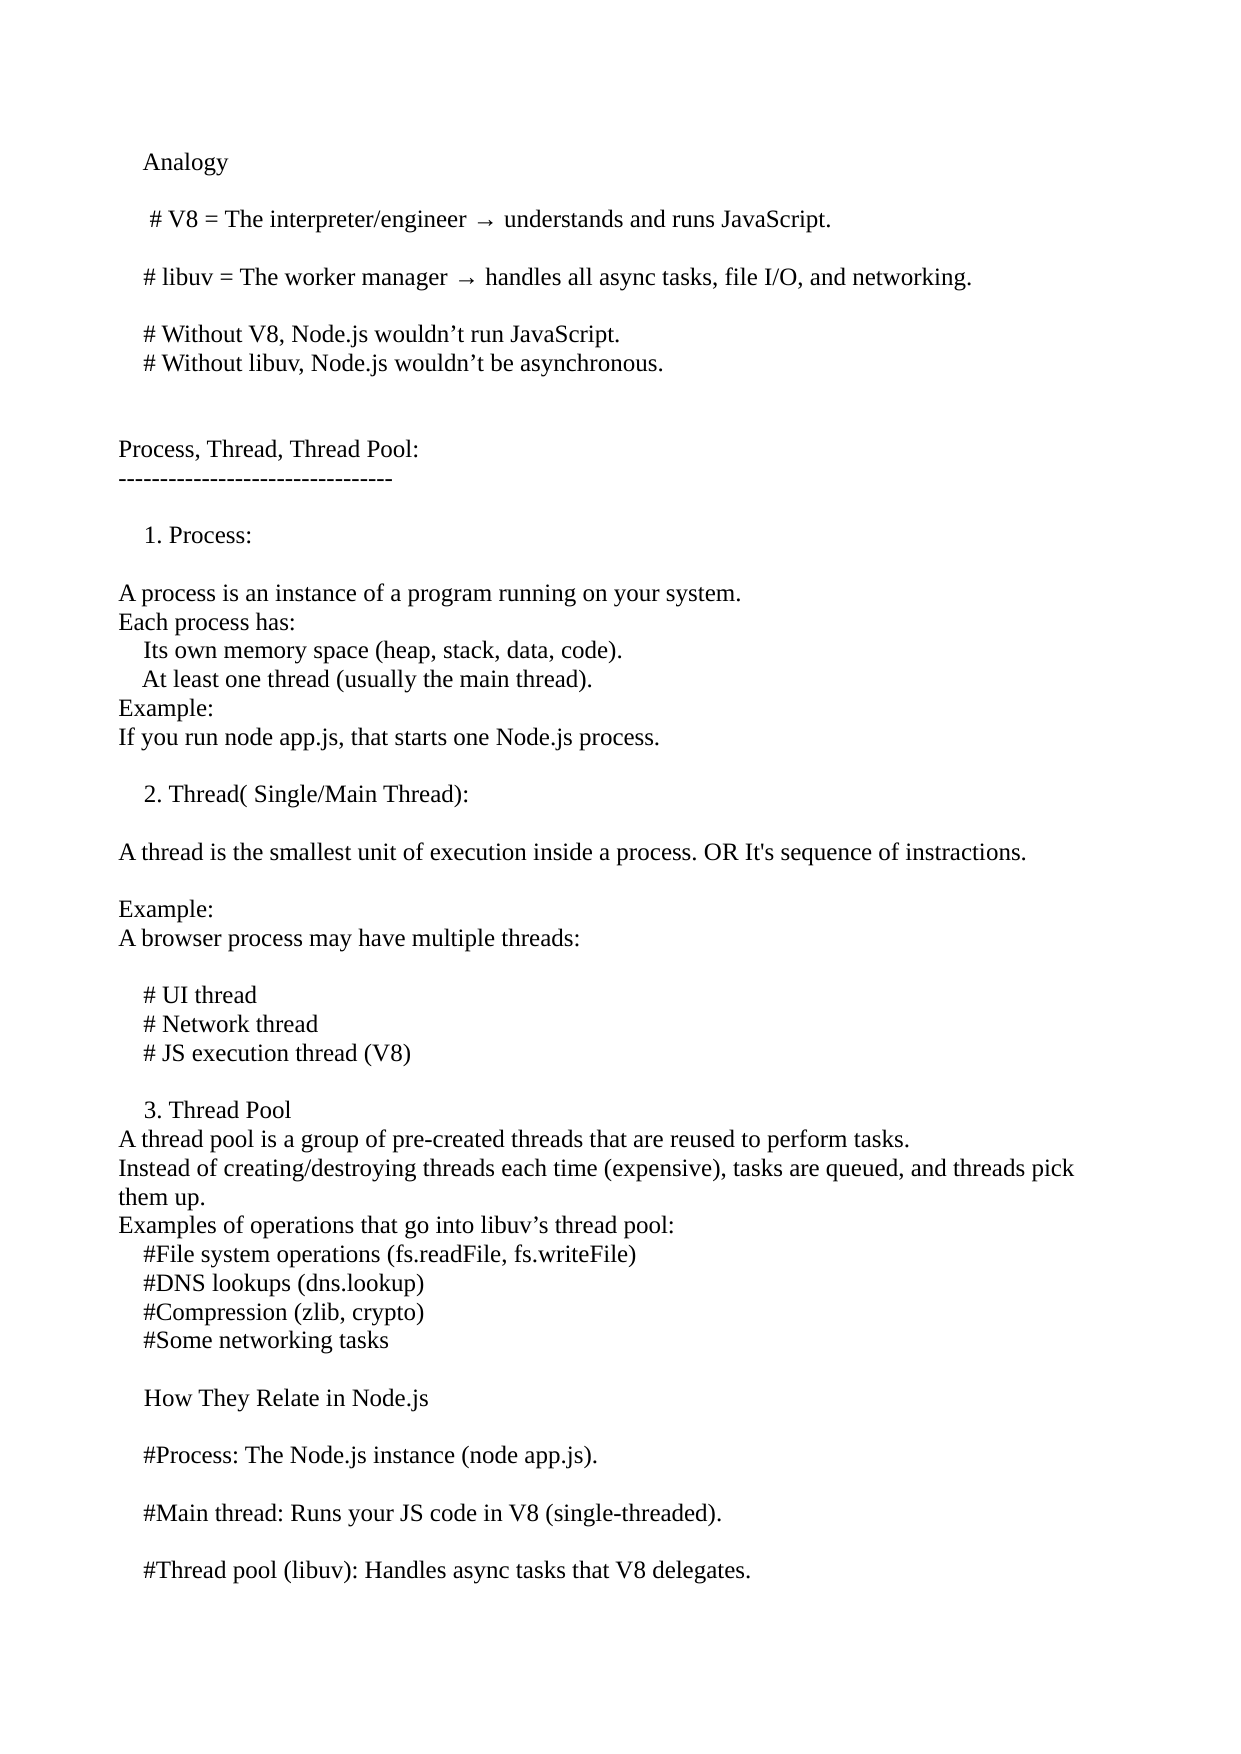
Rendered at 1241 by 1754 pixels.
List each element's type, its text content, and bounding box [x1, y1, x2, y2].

text Example: [118, 693, 1122, 722]
text # libuv = The worker manager → handles all async tasks, file I/O, and networking. [118, 262, 1122, 291]
text #Some networking tasks [118, 1326, 1122, 1354]
text If you run node app.js, that starts one Node.js process. [118, 722, 1122, 751]
text 🔹 2. Thread( Single/Main Thread): [118, 779, 1122, 808]
text 🔹 How They Relate in Node.js [118, 1383, 1122, 1412]
text 🔹 3. Thread Pool [118, 1096, 1122, 1124]
text # Without V8, Node.js wouldn’t run JavaScript. [118, 319, 1122, 348]
text #File system operations (fs.readFile, fs.writeFile) [118, 1239, 1122, 1268]
text Each process has: [118, 607, 1122, 636]
text A thread is the smallest unit of execution inside a process. OR It's sequence of instractions. [118, 837, 1122, 866]
text A process is an instance of a program running on your system. [118, 578, 1122, 607]
text A thread pool is a group of pre-created threads that are reused to perform tasks. [118, 1124, 1122, 1153]
text ✅ Analogy [118, 147, 1122, 176]
text #Process: The Node.js instance (node app.js). [118, 1441, 1122, 1469]
text # Without libuv, Node.js wouldn’t be asynchronous. [118, 348, 1122, 377]
text Examples of operations that go into libuv’s thread pool: [118, 1211, 1122, 1239]
text #Thread pool (libuv): Handles async tasks that V8 delegates. [118, 1556, 1122, 1584]
text # UI thread [118, 981, 1122, 1009]
text 🔹 1. Process: [118, 521, 1122, 549]
text Its own memory space (heap, stack, data, code). [118, 636, 1122, 664]
text At least one thread (usually the main thread). [118, 664, 1122, 693]
text Instead of creating/destroying threads each time (expensive), tasks are queued, and threads pick them up. [118, 1153, 1122, 1211]
text --------------------------------- [118, 463, 1122, 492]
text Example: [118, 894, 1122, 923]
text #DNS lookups (dns.lookup) [118, 1268, 1122, 1297]
text # V8 = The interpreter/engineer → understands and runs JavaScript. [118, 204, 1122, 233]
text #Compression (zlib, crypto) [118, 1297, 1122, 1326]
text A browser process may have multiple threads: [118, 923, 1122, 952]
text # Network thread [118, 1009, 1122, 1038]
text Process, Thread, Thread Pool: [118, 434, 1122, 463]
text #Main thread: Runs your JS code in V8 (single-threaded). [118, 1498, 1122, 1527]
text # JS execution thread (V8) [118, 1038, 1122, 1067]
